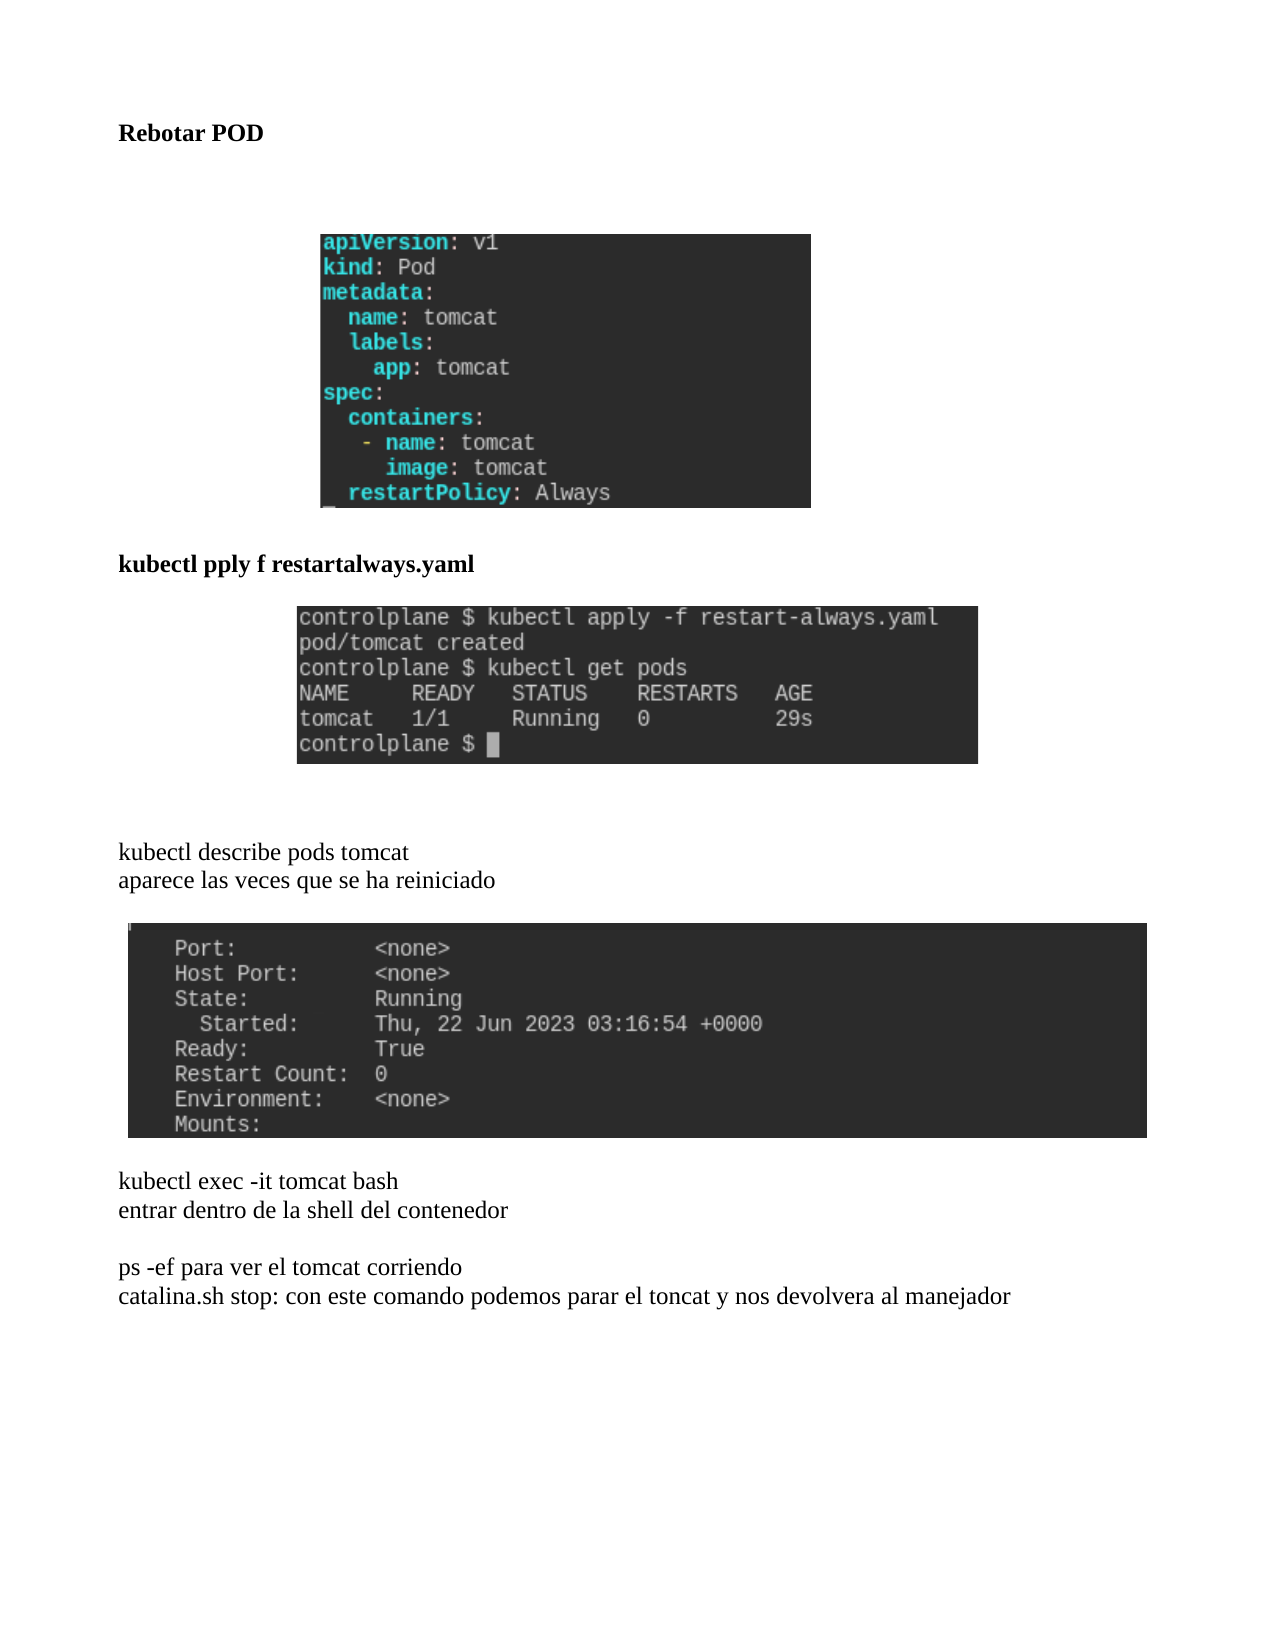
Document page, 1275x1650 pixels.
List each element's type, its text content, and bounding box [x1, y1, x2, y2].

text aparece las veces que se ha reiniciado [118, 866, 1157, 894]
text kubectl describe pods tomcat [118, 837, 1157, 866]
text kubectl exec -it tomcat bash [118, 1166, 1157, 1195]
picture [296, 606, 979, 764]
text kubectl pply f restartalways.yaml [118, 549, 1157, 578]
picture [320, 234, 811, 508]
picture [128, 923, 1147, 1138]
text entrar dentro de la shell del contenedor [118, 1195, 1157, 1223]
text catalina.sh stop: con este comando podemos parar el toncat y nos devolvera al manejador [118, 1281, 1157, 1310]
text ps -ef para ver el tomcat corriendo [118, 1252, 1157, 1281]
text Rebotar POD [118, 118, 1157, 147]
